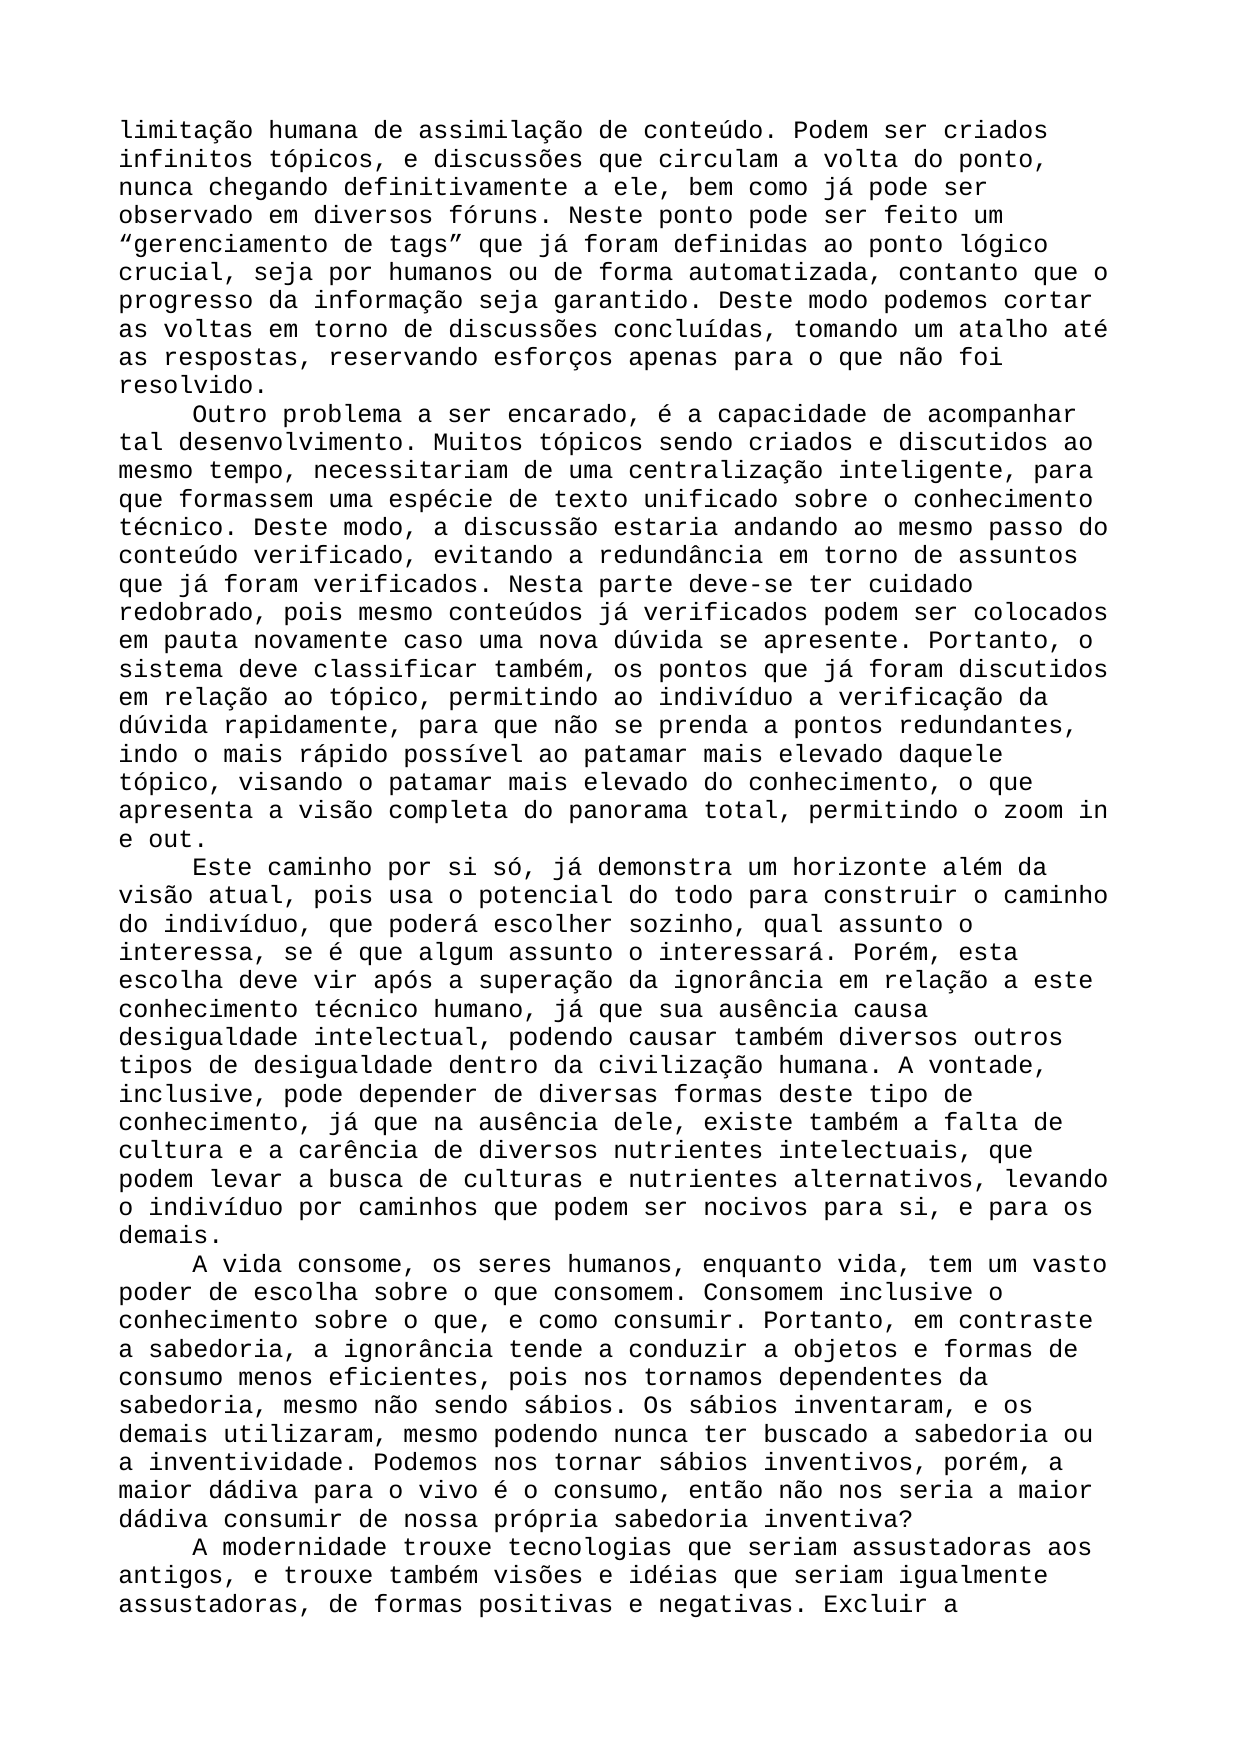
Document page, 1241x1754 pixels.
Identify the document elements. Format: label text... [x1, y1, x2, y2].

text limitação humana de assimilação de conteúdo. Podem ser criados infinitos tópicos, e discussões que circulam a volta do ponto, nunca chegando definitivamente a ele, bem como já pode ser observado em diversos fóruns. Neste ponto pode ser feito um “gerenciamento de tags” que já foram definidas ao ponto lógico crucial, seja por humanos ou de forma automatizada, contanto que o progresso da informação seja garantido. Deste modo podemos cortar as voltas em torno de discussões concluídas, tomando um atalho até as respostas, reservando esforços apenas para o que não foi resolvido. Outro problema a ser encarado, é a capacidade de acompanhar tal desenvolvimento. Muitos tópicos sendo criados e discutidos ao mesmo tempo, necessitariam de uma centralização inteligente, para que formassem uma espécie de texto unificado sobre o conhecimento técnico. Deste modo, a discussão estaria andando ao mesmo passo do conteúdo verificado, evitando a redundância em torno de assuntos que já foram verificados. Nesta parte deve-se ter cuidado redobrado, pois mesmo conteúdos já verificados podem ser colocados em pauta novamente caso uma nova dúvida se apresente. Portanto, o sistema deve classificar também, os pontos que já foram discutidos em relação ao tópico, permitindo ao indivíduo a verificação da dúvida rapidamente, para que não se prenda a pontos redundantes, indo o mais rápido possível ao patamar mais elevado daquele tópico, visando o patamar mais elevado do conhecimento, o que apresenta a visão completa do panorama total, permitindo o zoom in e out. Este caminho por si só, já demonstra um horizonte além da visão atual, pois usa o potencial do todo para construir o caminho do indivíduo, que poderá escolher sozinho, qual assunto o interessa, se é que algum assunto o interessará. Porém, esta escolha deve vir após a superação da ignorância em relação a este conhecimento técnico humano, já que sua ausência causa desigualdade intelectual, podendo causar também diversos outros tipos de desigualdade dentro da civilização humana. A vontade, inclusive, pode depender de diversas formas deste tipo de conhecimento, já que na ausência dele, existe também a falta de cultura e a carência de diversos nutrientes intelectuais, que podem levar a busca de culturas e nutrientes alternativos, levando o indivíduo por caminhos que podem ser nocivos para si, e para os demais. A vida consome, os seres humanos, enquanto vida, tem um vasto poder de escolha sobre o que consomem. Consomem inclusive o conhecimento sobre o que, e como consumir. Portanto, em contraste a sabedoria, a ignorância tende a conduzir a objetos e formas de consumo menos eficientes, pois nos tornamos dependentes da sabedoria, mesmo não sendo sábios. Os sábios inventaram, e os demais utilizaram, mesmo podendo nunca ter buscado a sabedoria ou a inventividade. Podemos nos tornar sábios inventivos, porém, a maior dádiva para o vivo é o consumo, então não nos seria a maior dádiva consumir de nossa própria sabedoria inventiva? A modernidade trouxe tecnologias que seriam assustadoras aos antigos, e trouxe também visões e idéias que seriam igualmente assustadoras, de formas positivas e negativas. Excluir a [118, 118, 1122, 1620]
